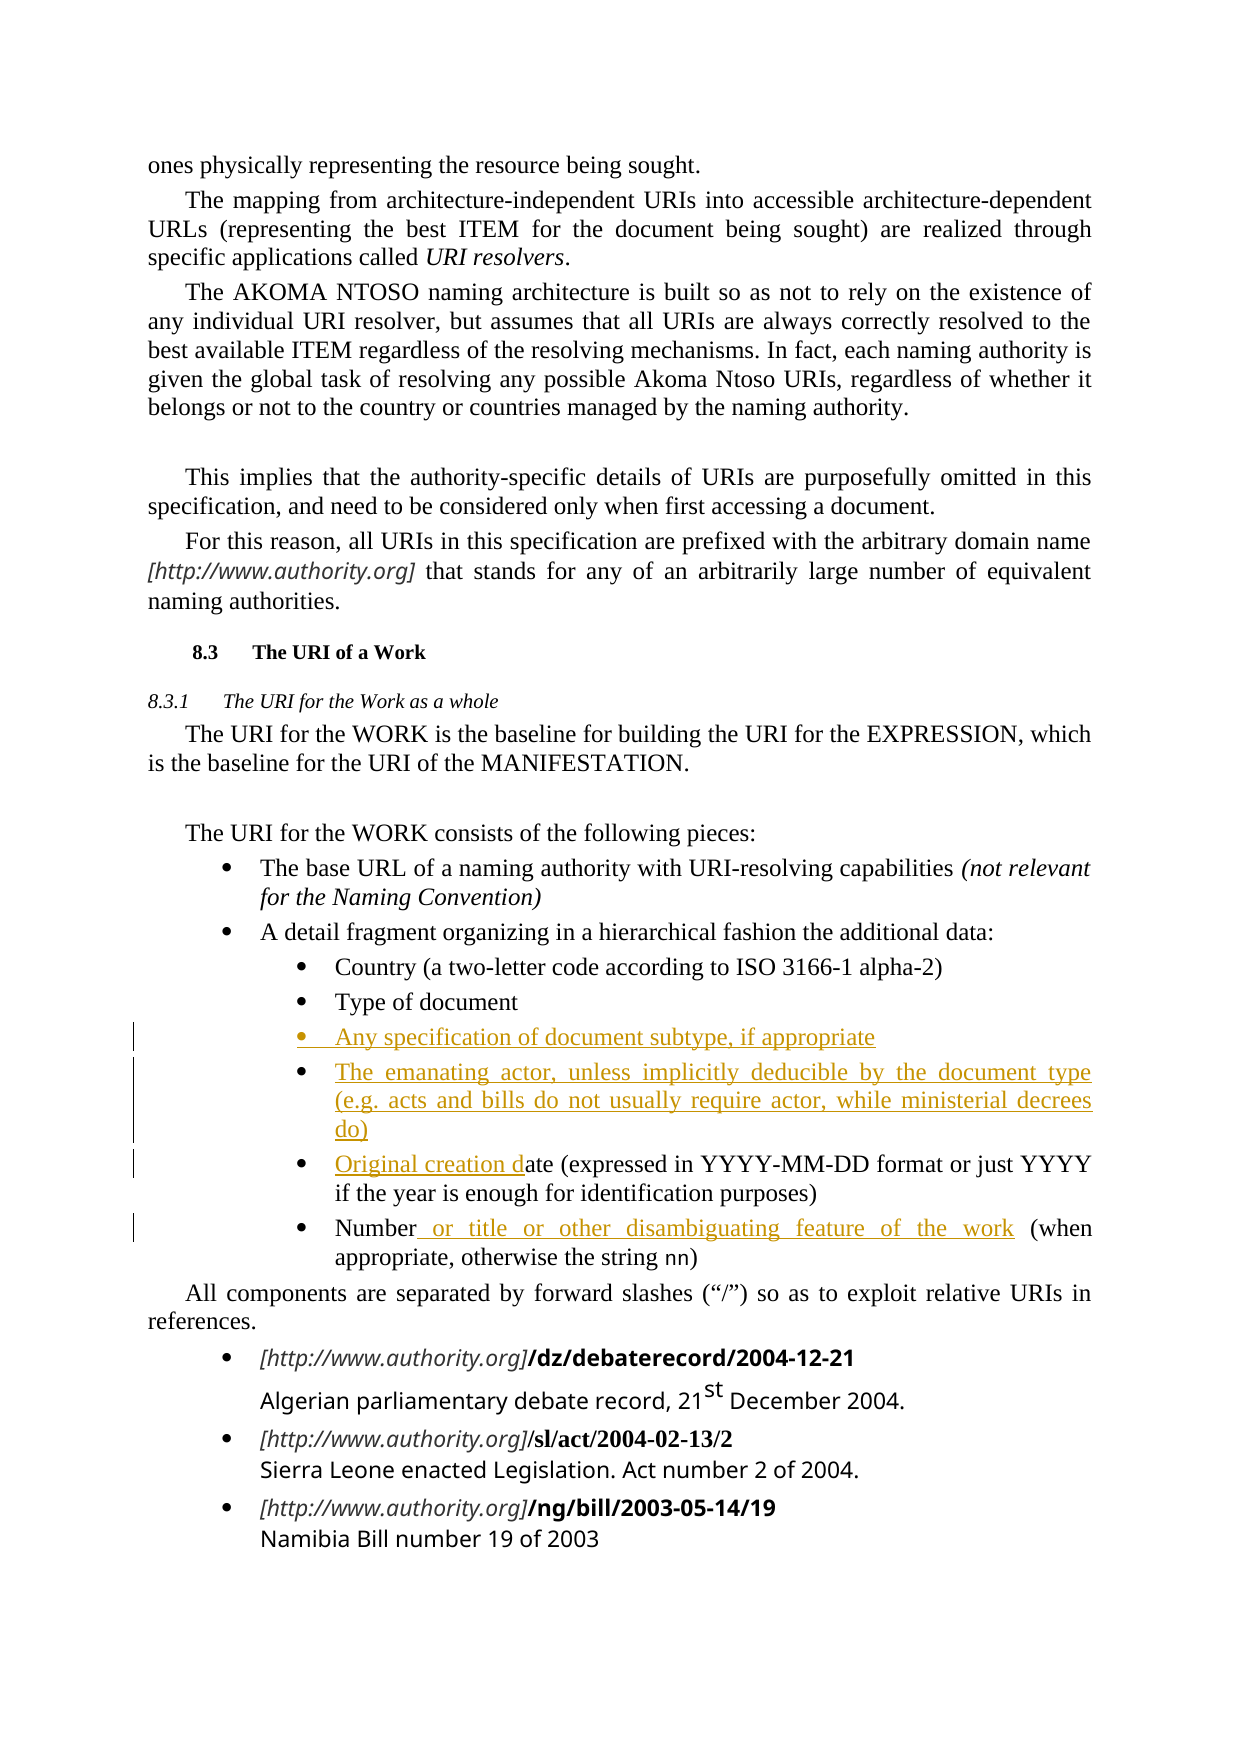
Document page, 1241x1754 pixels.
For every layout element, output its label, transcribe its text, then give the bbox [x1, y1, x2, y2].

subtitle The URI for the Work as a whole [148, 689, 1092, 713]
list Type of document [297, 987, 1092, 1016]
text ones physically representing the resource being sought. [148, 150, 1092, 179]
subtitle The URI of a Work [192, 640, 1092, 664]
list A detail fragment organizing in a hierarchical fashion the additional data: [222, 917, 1092, 946]
list Original creation date (expressed in YYYY-MM-DD format or just YYYY if the year is enough for identification purposes) [297, 1149, 1092, 1207]
text All components are separated by forward slashes (“/”) so as to exploit relative URIs in references. [148, 1278, 1092, 1335]
text For this reason, all URIs in this specification are prefixed with the arbitrary domain name [http://www.authority.org] that stands for any of an arbitrarily large number of equivalent naming authorities. [148, 526, 1092, 615]
list Any specification of document subtype, if appropriate [297, 1022, 1092, 1051]
text The AKOMA NTOSO naming architecture is built so as not to rely on the existence of any individual URI resolver, but assumes that all URIs are always correctly resolved to the best available ITEM regardless of the resolving mechanisms. In fact, each naming authority is given the global task of resolving any possible Akoma Ntoso URIs, regardless of whether it belongs or not to the country or countries managed by the naming authority. [148, 277, 1092, 421]
text The URI for the WORK consists of the following pieces: [185, 818, 1092, 847]
list Country (a two-letter code according to ISO 3166-1 alpha-2) [297, 952, 1092, 981]
text The URI for the WORK is the baseline for building the URI for the EXPRESSION, which is the baseline for the URI of the MANIFESTATION. [148, 719, 1092, 777]
text The mapping from architecture-independent URIs into accessible architecture-dependent URLs (representing the best ITEM for the document being sought) are realized through specific applications called URI resolvers. [148, 185, 1092, 271]
list [http://www.authority.org]/sl/act/2004-02-13/2 Sierra Leone enacted Legislation. Act number 2 of 2004. [222, 1423, 1092, 1485]
text This implies that the authority-specific details of URIs are purposefully omitted in this specification, and need to be considered only when first accessing a document. [148, 462, 1092, 520]
list Number or title or other disambiguating feature of the work (when appropriate, otherwise the string nn) [297, 1213, 1092, 1271]
list The emanating actor, unless implicitly deducible by the document type (e.g. acts and bills do not usually require actor, while ministerial decrees do) [297, 1057, 1092, 1143]
list [http://www.authority.org]/ng/bill/2003-05-14/19 Namibia Bill number 19 of 2003 [222, 1491, 1092, 1554]
list [http://www.authority.org]/dz/debaterecord/2004-12-21 Algerian parliamentary debate record, 21st December 2004. [222, 1341, 1092, 1416]
list The base URL of a naming authority with URI-resolving capabilities (not relevant for the Naming Convention) [222, 853, 1092, 911]
